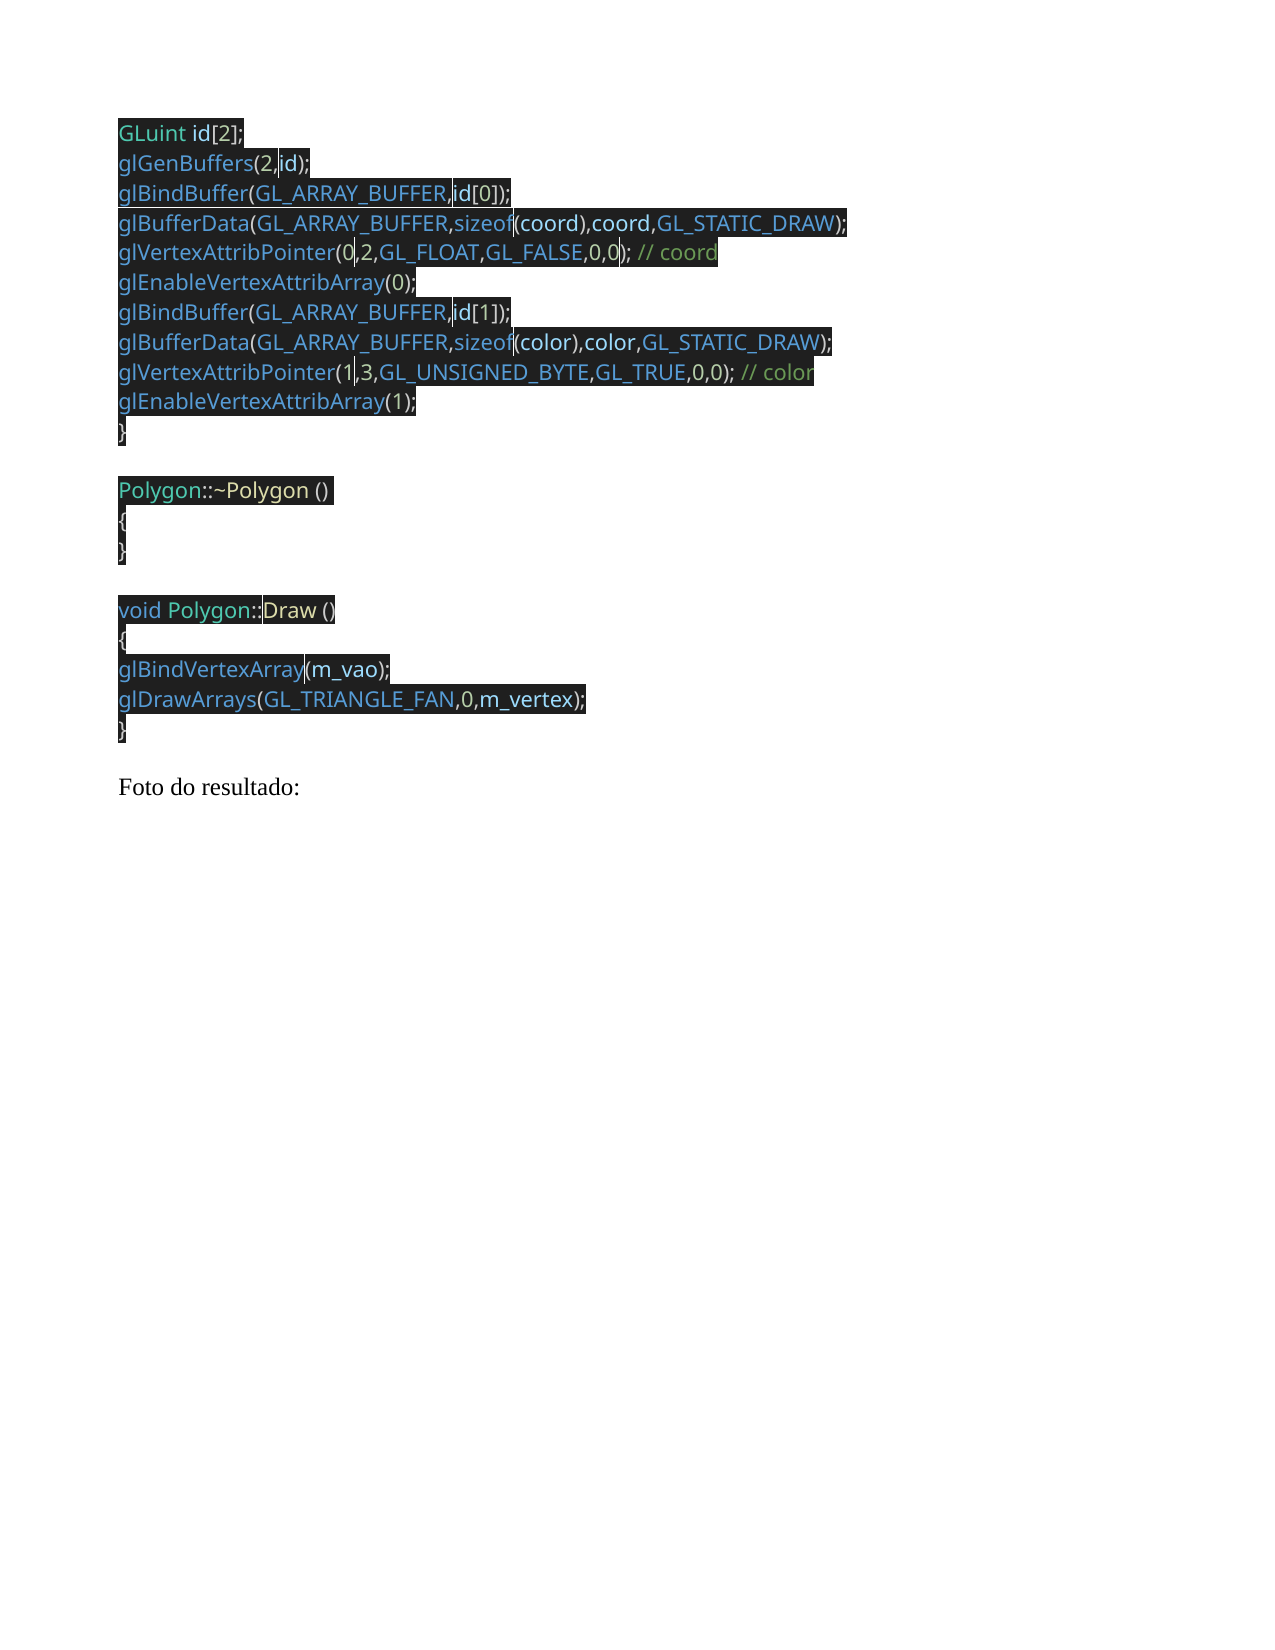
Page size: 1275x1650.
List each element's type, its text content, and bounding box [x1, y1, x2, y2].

text glEnableVertexAttribArray(0); [118, 267, 1157, 297]
text Foto do resultado: [118, 772, 1157, 801]
text glBindBuffer(GL_ARRAY_BUFFER,id[0]); [118, 178, 1157, 207]
text GLuint id[2]; [118, 118, 1157, 148]
text } [118, 535, 1157, 565]
text glBufferData(GL_ARRAY_BUFFER,sizeof(color),color,GL_STATIC_DRAW); [118, 327, 1157, 356]
text glGenBuffers(2,id); [118, 148, 1157, 178]
text glEnableVertexAttribArray(1); [118, 386, 1157, 416]
text } [118, 416, 1157, 446]
text glBindVertexArray(m_vao); [118, 654, 1157, 684]
text glDrawArrays(GL_TRIANGLE_FAN,0,m_vertex); [118, 684, 1157, 714]
text { [118, 505, 1157, 535]
text void Polygon::Draw () [118, 594, 1157, 624]
text Polygon::~Polygon () [118, 476, 1157, 505]
text glVertexAttribPointer(1,3,GL_UNSIGNED_BYTE,GL_TRUE,0,0); // color [118, 356, 1157, 386]
text } [118, 714, 1157, 743]
text glVertexAttribPointer(0,2,GL_FLOAT,GL_FALSE,0,0); // coord [118, 237, 1157, 267]
text { [118, 624, 1157, 654]
text glBufferData(GL_ARRAY_BUFFER,sizeof(coord),coord,GL_STATIC_DRAW); [118, 207, 1157, 237]
text glBindBuffer(GL_ARRAY_BUFFER,id[1]); [118, 297, 1157, 327]
